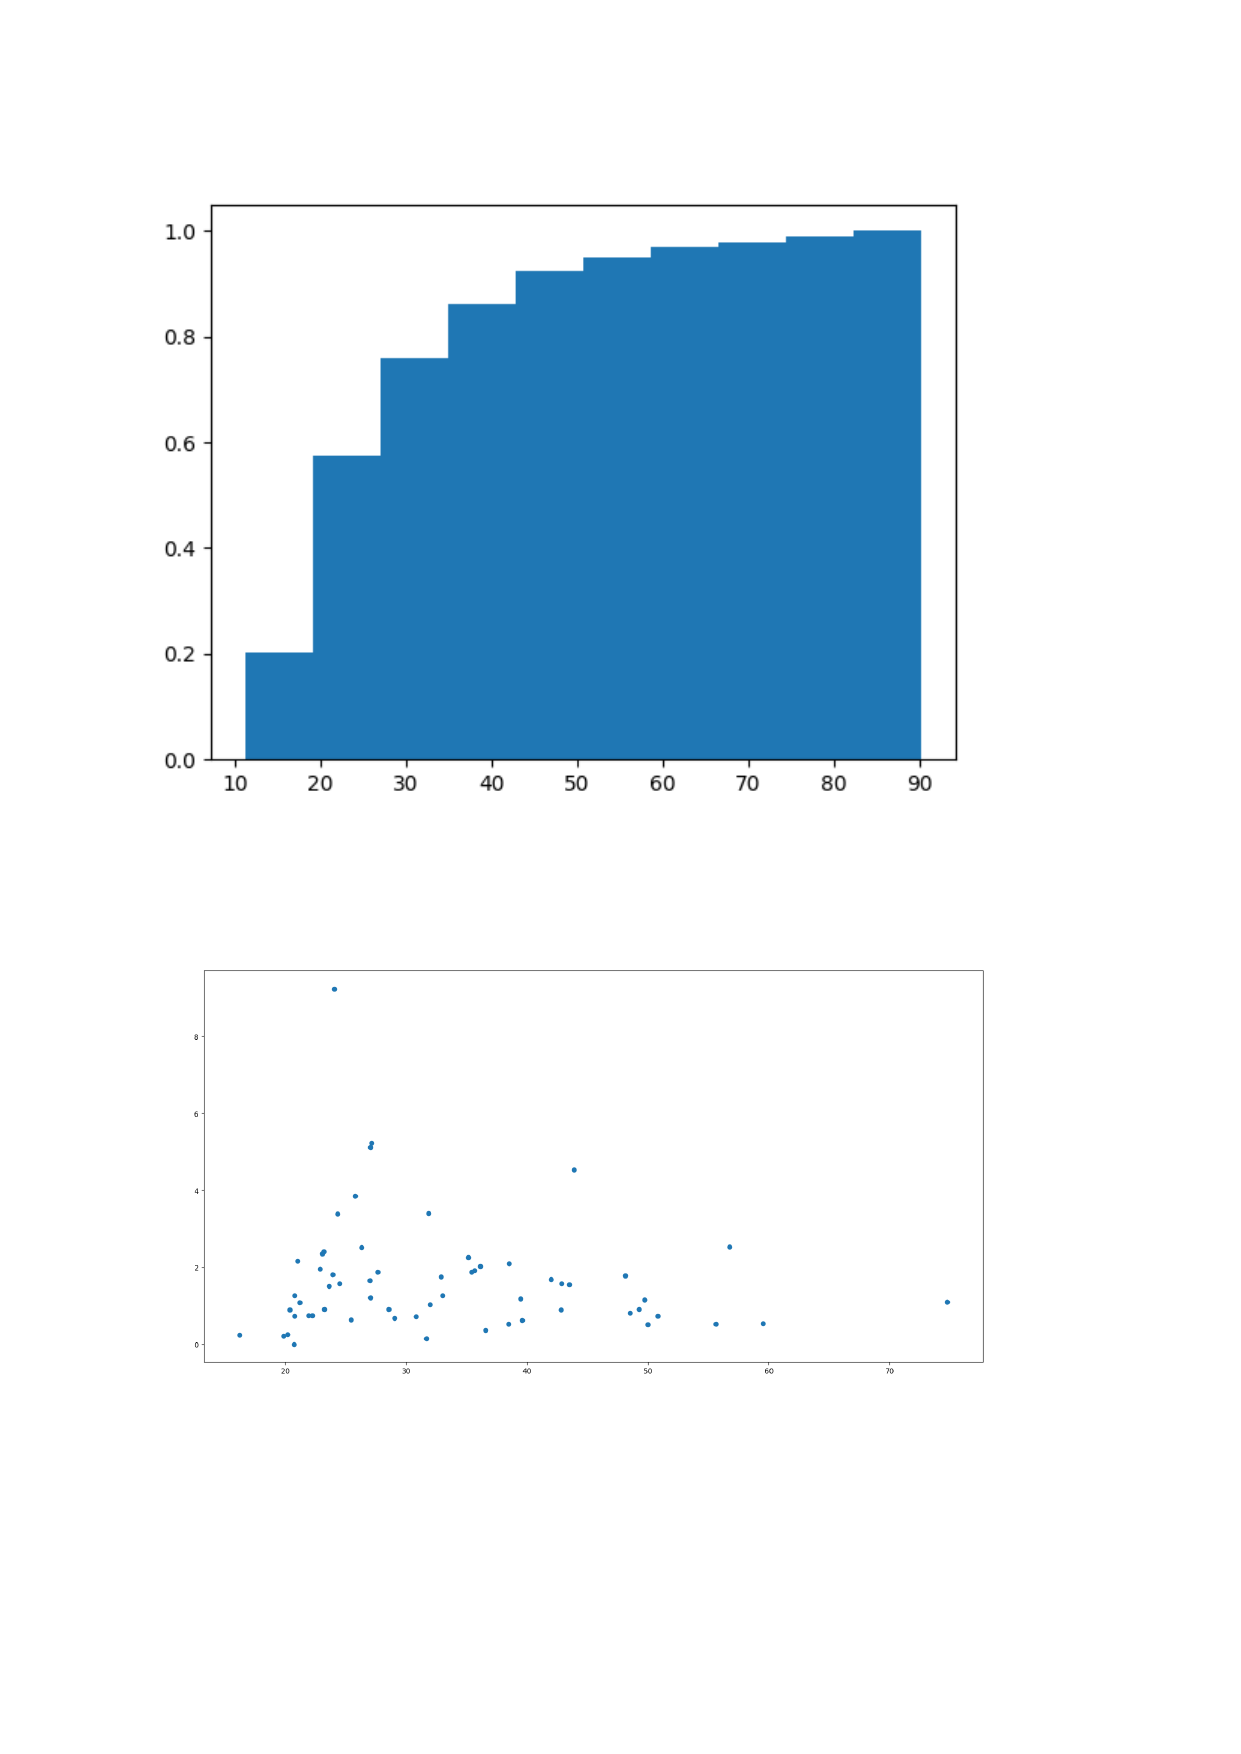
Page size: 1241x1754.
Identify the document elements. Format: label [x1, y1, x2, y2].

picture [78, 910, 1083, 1418]
picture [91, 118, 1052, 839]
